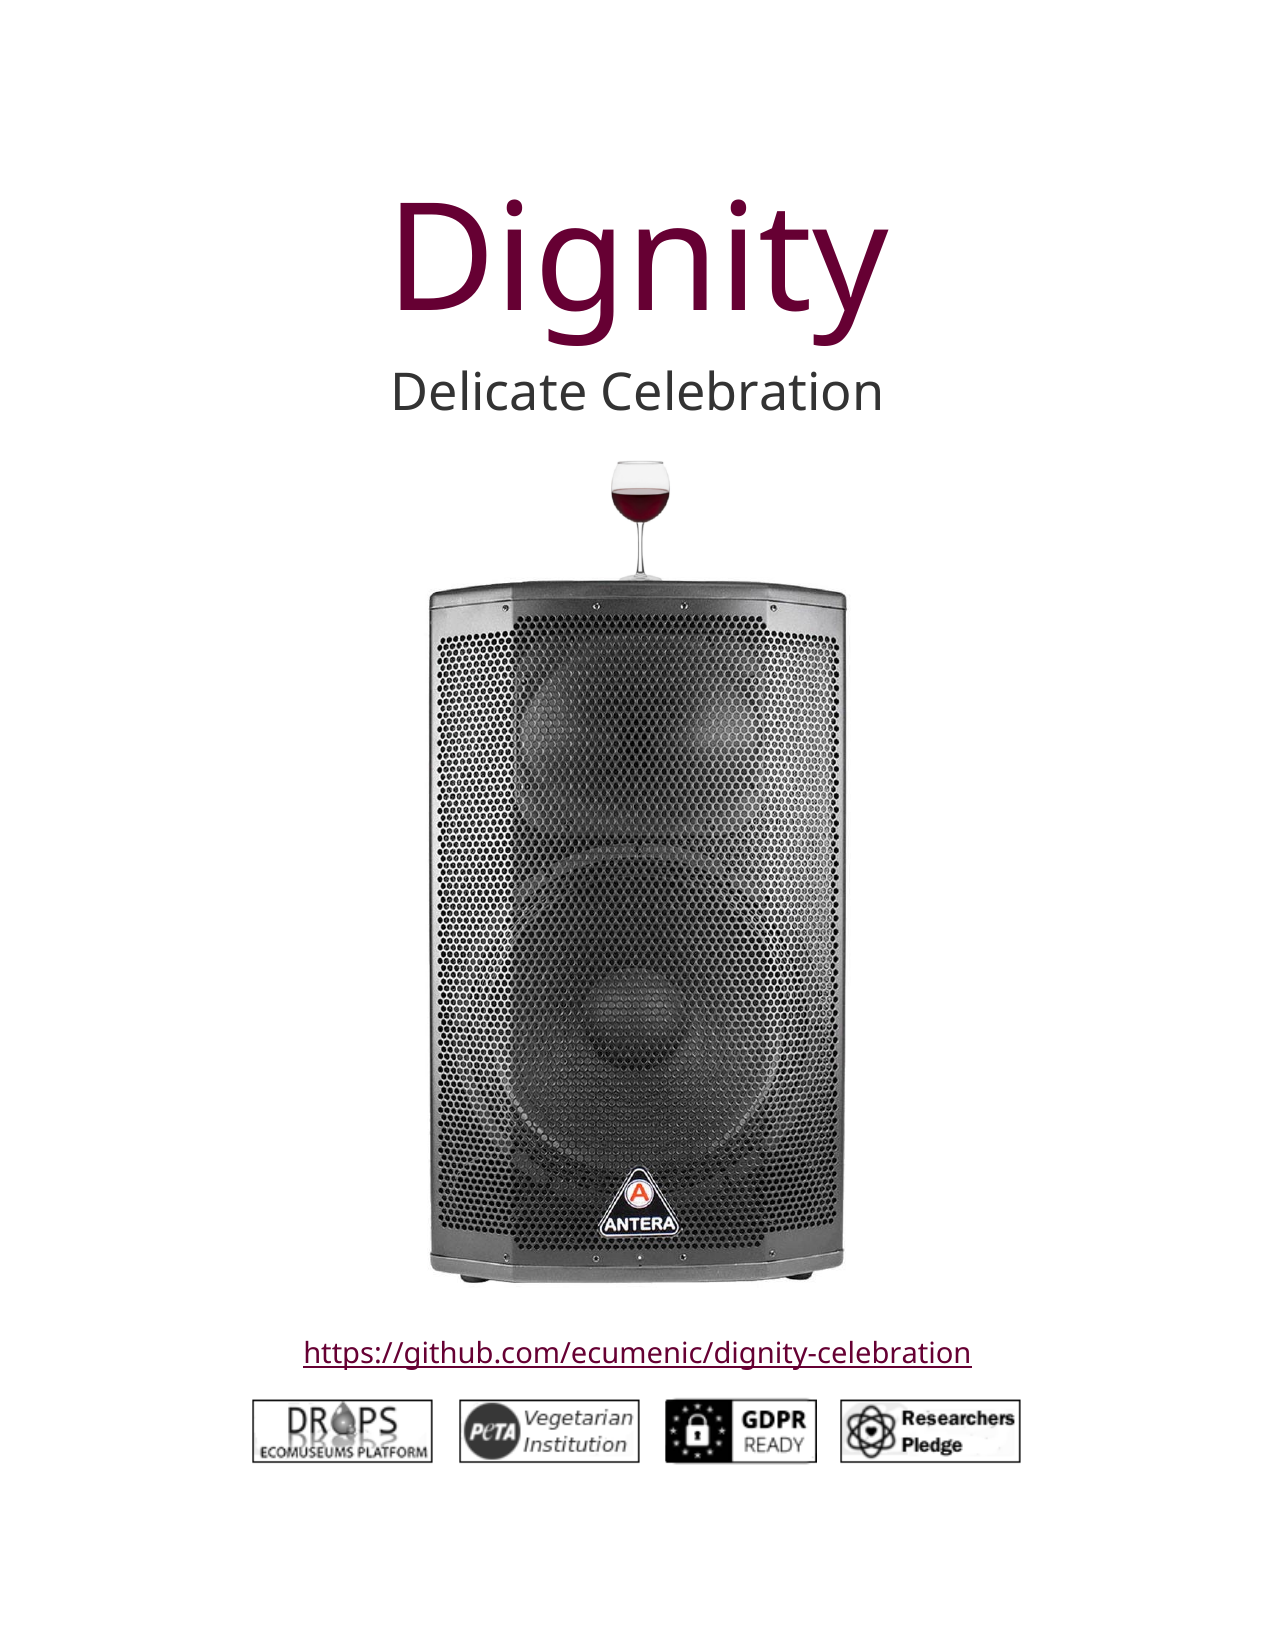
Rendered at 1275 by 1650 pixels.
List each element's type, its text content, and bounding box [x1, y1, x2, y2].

picture [251, 1392, 436, 1471]
text Delicate Celebration [150, 354, 1125, 425]
picture [839, 1392, 1024, 1471]
picture [197, 425, 1079, 1307]
picture [665, 1392, 817, 1471]
picture [458, 1392, 643, 1471]
text Dignity [150, 150, 1125, 354]
text https://github.com/ecumenic/dignity-celebration [150, 1333, 1125, 1372]
